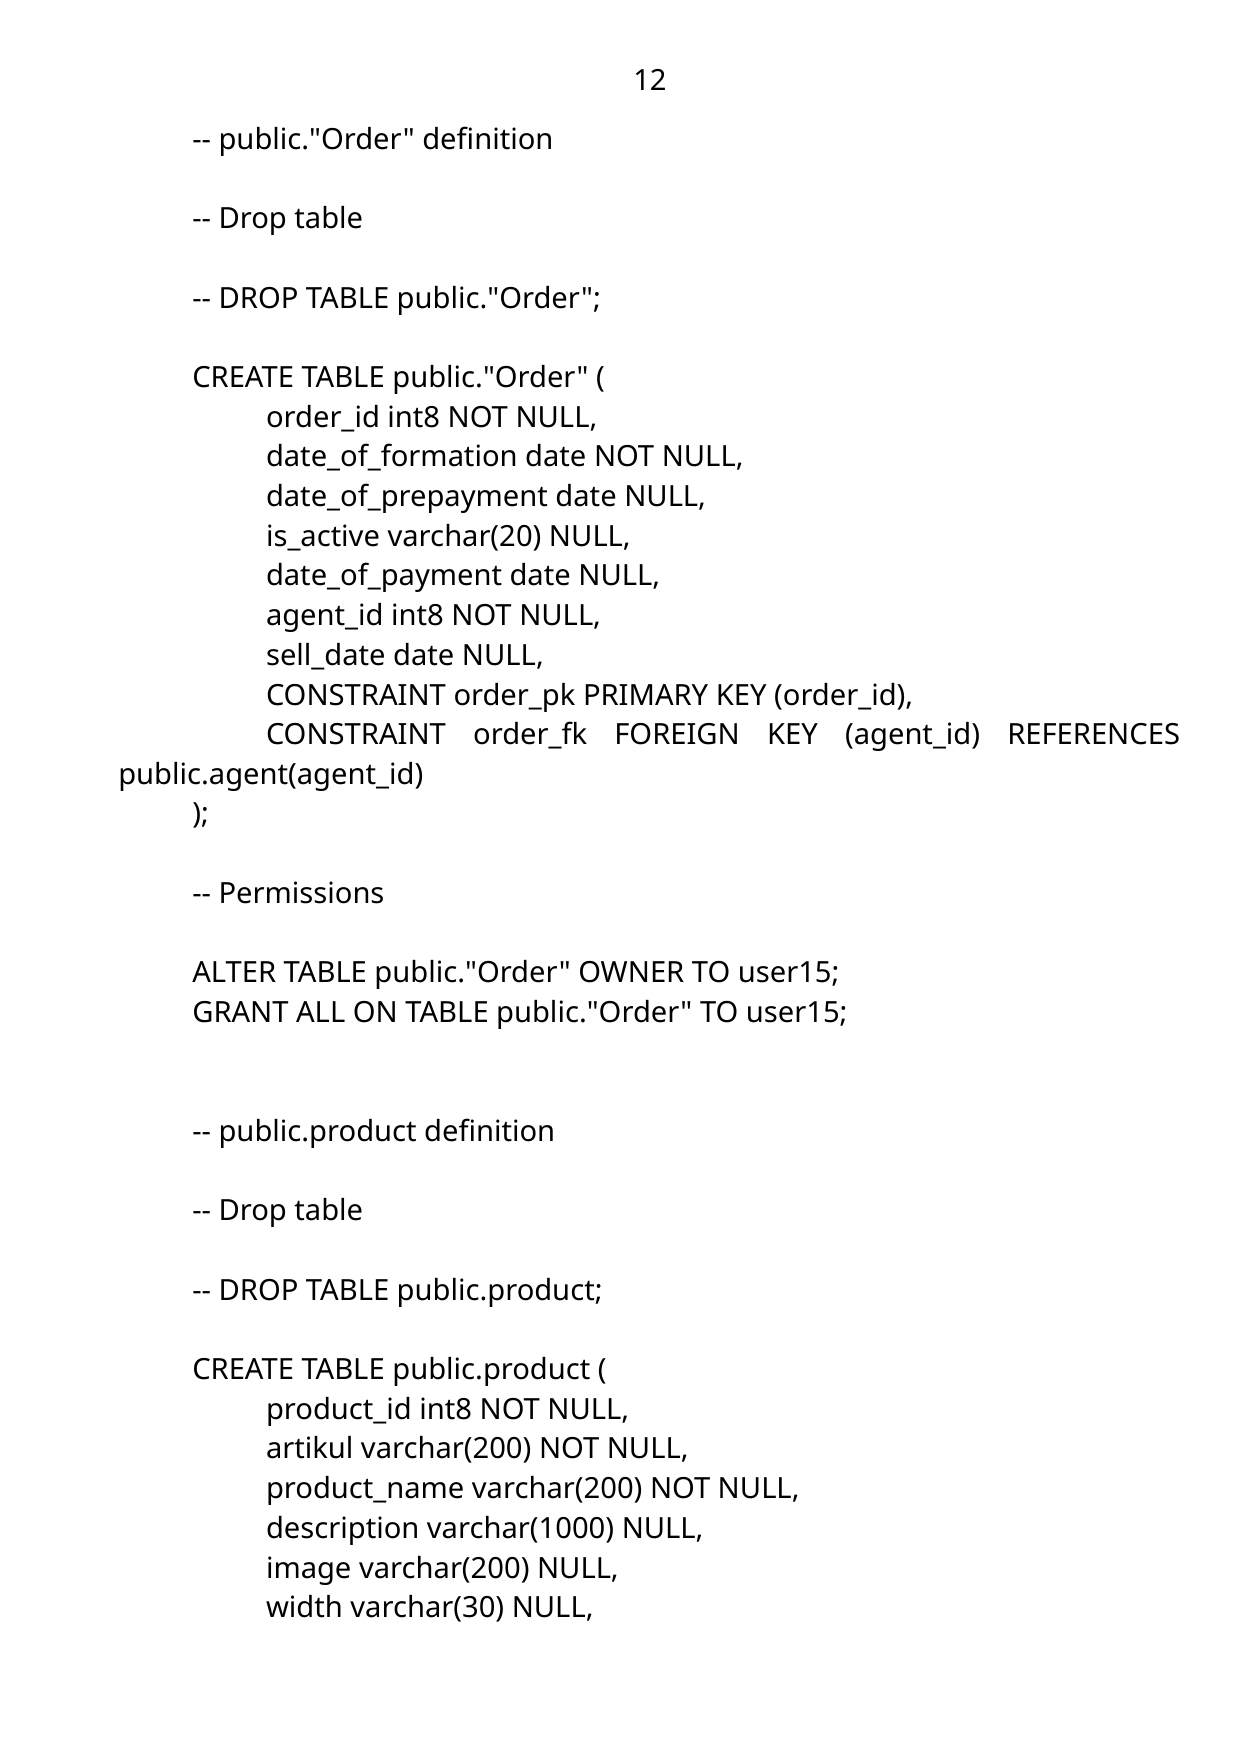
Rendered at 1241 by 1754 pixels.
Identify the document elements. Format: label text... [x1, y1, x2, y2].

text product_id int8 NOT NULL, [118, 1388, 1181, 1428]
text GRANT ALL ON TABLE public."Order" TO user15; [118, 991, 1181, 1031]
text artikul varchar(200) NOT NULL, [118, 1428, 1181, 1467]
text order_id int8 NOT NULL, [118, 396, 1181, 436]
text -- Permissions [118, 872, 1181, 912]
text CREATE TABLE public.product ( [118, 1348, 1181, 1388]
text -- Drop table [118, 1190, 1181, 1229]
text date_of_payment date NULL, [118, 555, 1181, 594]
text date_of_formation date NOT NULL, [118, 436, 1181, 475]
text -- DROP TABLE public."Order"; [118, 277, 1181, 317]
text -- DROP TABLE public.product; [118, 1269, 1181, 1309]
text date_of_prepayment date NULL, [118, 475, 1181, 515]
text ); [118, 793, 1181, 832]
text description varchar(1000) NULL, [118, 1507, 1181, 1547]
text CONSTRAINT order_fk FOREIGN KEY (agent_id) REFERENCES public.agent(agent_id) [118, 713, 1181, 793]
text CREATE TABLE public."Order" ( [118, 356, 1181, 396]
text -- Drop table [118, 197, 1181, 237]
text -- public.product definition [118, 1110, 1181, 1150]
text -- public."Order" definition [118, 118, 1181, 158]
text CONSTRAINT order_pk PRIMARY KEY (order_id), [118, 674, 1181, 713]
text product_name varchar(200) NOT NULL, [118, 1467, 1181, 1507]
text is_active varchar(20) NULL, [118, 515, 1181, 555]
text width varchar(30) NULL, [118, 1587, 1181, 1626]
text agent_id int8 NOT NULL, [118, 594, 1181, 634]
text ALTER TABLE public."Order" OWNER TO user15; [118, 952, 1181, 991]
text sell_date date NULL, [118, 634, 1181, 674]
text image varchar(200) NULL, [118, 1547, 1181, 1587]
